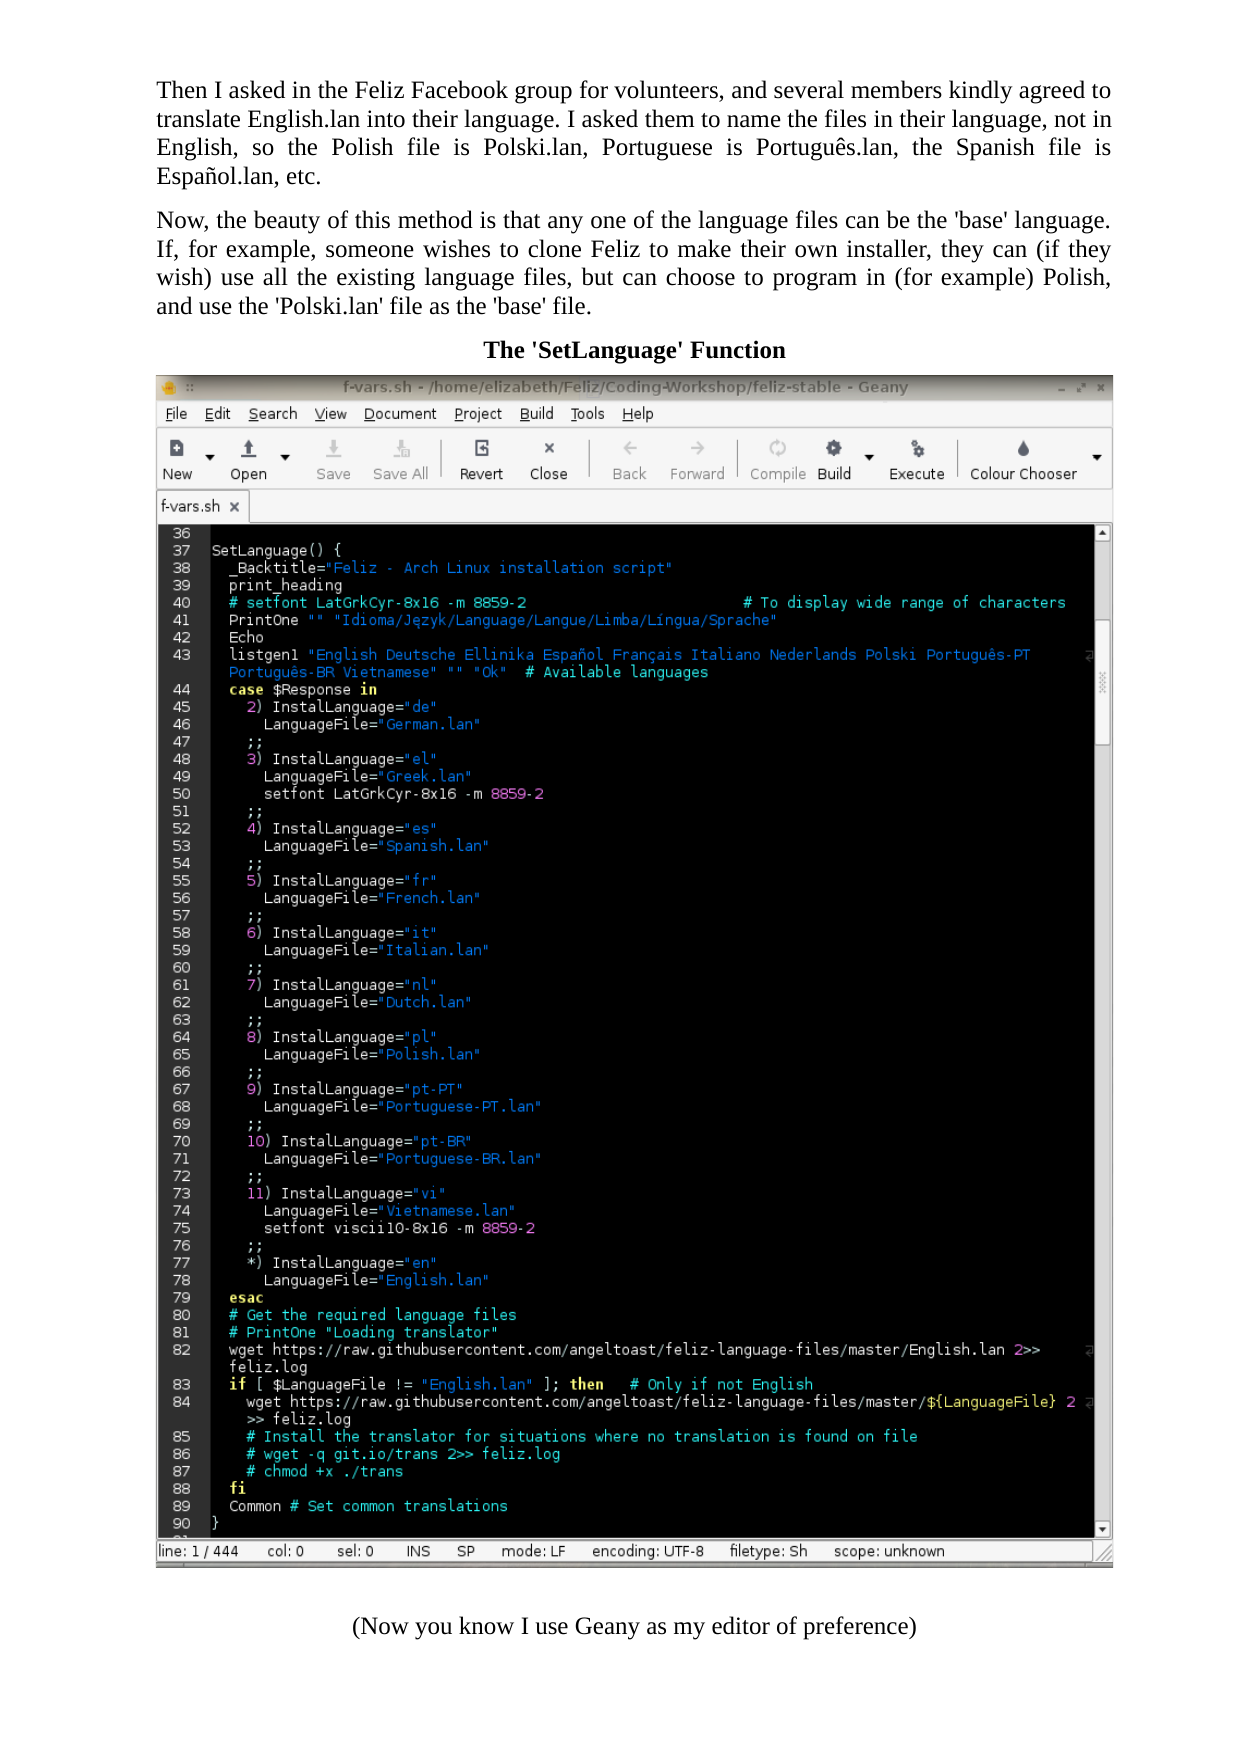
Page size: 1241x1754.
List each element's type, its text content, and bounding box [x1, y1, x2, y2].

picture [155, 375, 1114, 1568]
subtitle The 'SetLanguage' Function [156, 335, 1112, 364]
text (Now you know I use Geany as my editor of preference) [156, 1611, 1112, 1640]
text Now, the beauty of this method is that any one of the language files can be the 'base' language. If, for example, someone wishes to clone Feliz to make their own installer, they can (if they wish) use all the existing language files, but can choose to program in (for example) Polish, and use the 'Polski.lan' file as the 'base' file. [156, 205, 1112, 320]
text Then I asked in the Feliz Facebook group for volunteers, and several members kindly agreed to translate English.lan into their language. I asked them to name the files in their language, not in English, so the Polish file is Polski.lan, Portuguese is Português.lan, the Spanish file is Español.lan, etc. [156, 75, 1112, 190]
